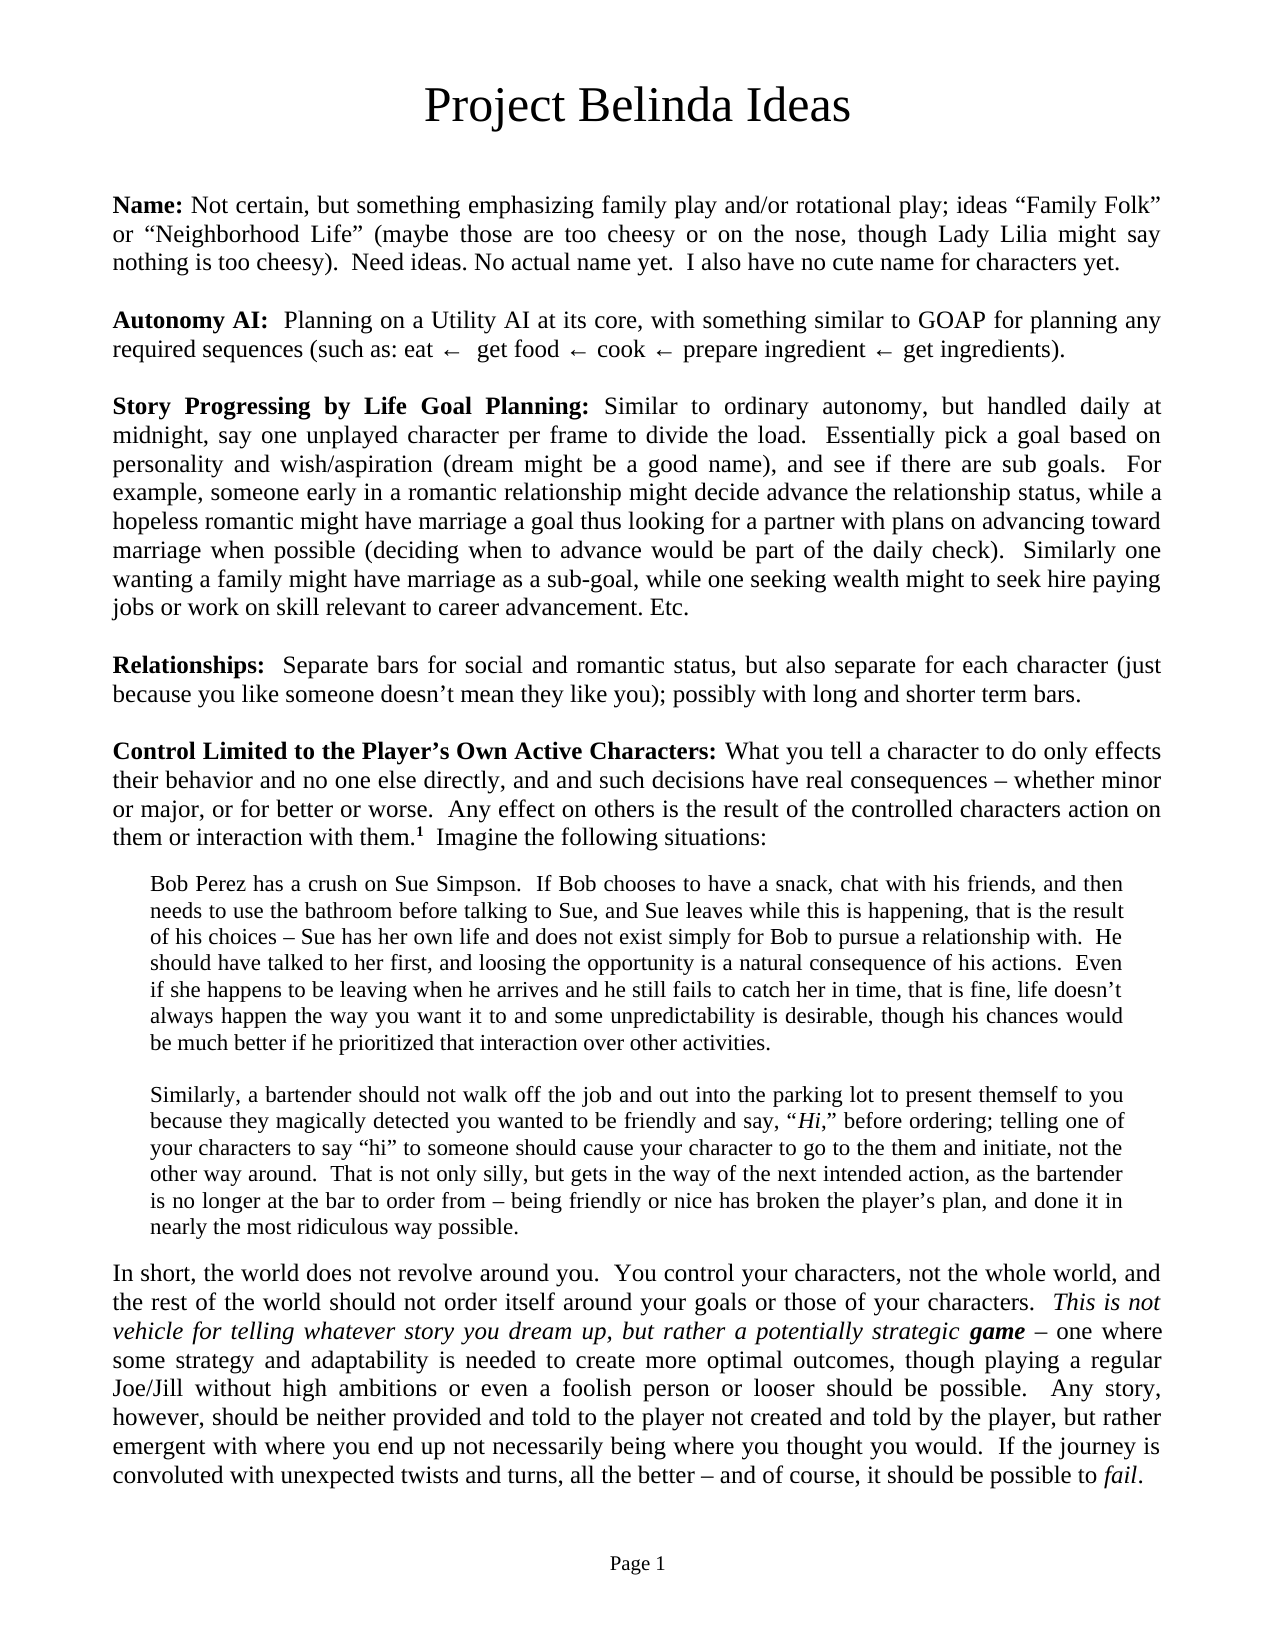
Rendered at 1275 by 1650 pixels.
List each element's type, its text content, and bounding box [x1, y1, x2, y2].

text Story Progressing by Life Goal Planning: Similar to ordinary autonomy, but handled daily at midnight, say one unplayed character per frame to divide the load. Essentially pick a goal based on personality and wish/aspiration (dream might be a good name), and see if there are sub goals. For example, someone early in a romantic relationship might decide advance the relationship status, while a hopeless romantic might have marriage a goal thus looking for a partner with plans on advancing toward marriage when possible (deciding when to advance would be part of the daily check). Similarly one wanting a family might have marriage as a sub-goal, while one seeking wealth might to seek hire paying jobs or work on skill relevant to career advancement. Etc. [112, 391, 1162, 621]
text Relationships: Separate bars for social and romantic status, but also separate for each character (just because you like someone doesn’t mean they like you); possibly with long and shorter term bars. [112, 650, 1162, 707]
text Name: Not certain, but something emphasizing family play and/or rotational play; ideas “Family Folk” or “Neighborhood Life” (maybe those are too cheesy or on the nose, though Lady Lilia might say nothing is too cheesy). Need ideas. No actual name yet. I also have no cute name for characters yet. [112, 190, 1162, 276]
text Project Belinda Ideas [112, 75, 1162, 132]
text Control Limited to the Player’s Own Active Characters: What you tell a character to do only effects their behavior and no one else directly, and and such decisions have real consequences – whether minor or major, or for better or worse. Any effect on others is the result of the controlled characters action on them or interaction with them.1 Imagine the following situations: [112, 736, 1162, 851]
text Bob Perez has a crush on Sue Simpson. If Bob chooses to have a snack, chat with his friends, and then needs to use the bathroom before talking to Sue, and Sue leaves while this is happening, that is the result of his choices – Sue has her own life and does not exist simply for Bob to pursue a relationship with. He should have talked to her first, and loosing the opportunity is a natural consequence of his actions. Even if she happens to be leaving when he arrives and he still fails to catch her in time, that is fine, life doesn’t always happen the way you want it to and some unpredictability is desirable, though his chances would be much better if he prioritized that interaction over other activities. [150, 870, 1125, 1055]
text In short, the world does not revolve around you. You control your characters, not the whole world, and the rest of the world should not order itself around your goals or those of your characters. This is not vehicle for telling whatever story you dream up, but rather a potentially strategic game – one where some strategy and adaptability is needed to create more optimal outcomes, though playing a regular Joe/Jill without high ambitions or even a foolish person or looser should be possible. Any story, however, should be neither provided and told to the player not created and told by the player, but rather emergent with where you end up not necessarily being where you thought you would. If the journey is convoluted with unexpected twists and turns, all the better – and of course, it should be possible to fail. [112, 1258, 1162, 1488]
text Autonomy AI: Planning on a Utility AI at its core, with something similar to GOAP for planning any required sequences (such as: eat ← get food ← cook ← prepare ingredient ← get ingredients). [112, 305, 1162, 362]
text Similarly, a bartender should not walk off the job and out into the parking lot to present themself to you because they magically detected you wanted to be friendly and say, “Hi,” before ordering; telling one of your characters to say “hi” to someone should cause your character to go to the them and initiate, not the other way around. That is not only silly, but gets in the way of the next intended action, as the bartender is no longer at the bar to order from – being friendly or nice has broken the player’s plan, and done it in nearly the most ridiculous way possible. [150, 1081, 1125, 1239]
